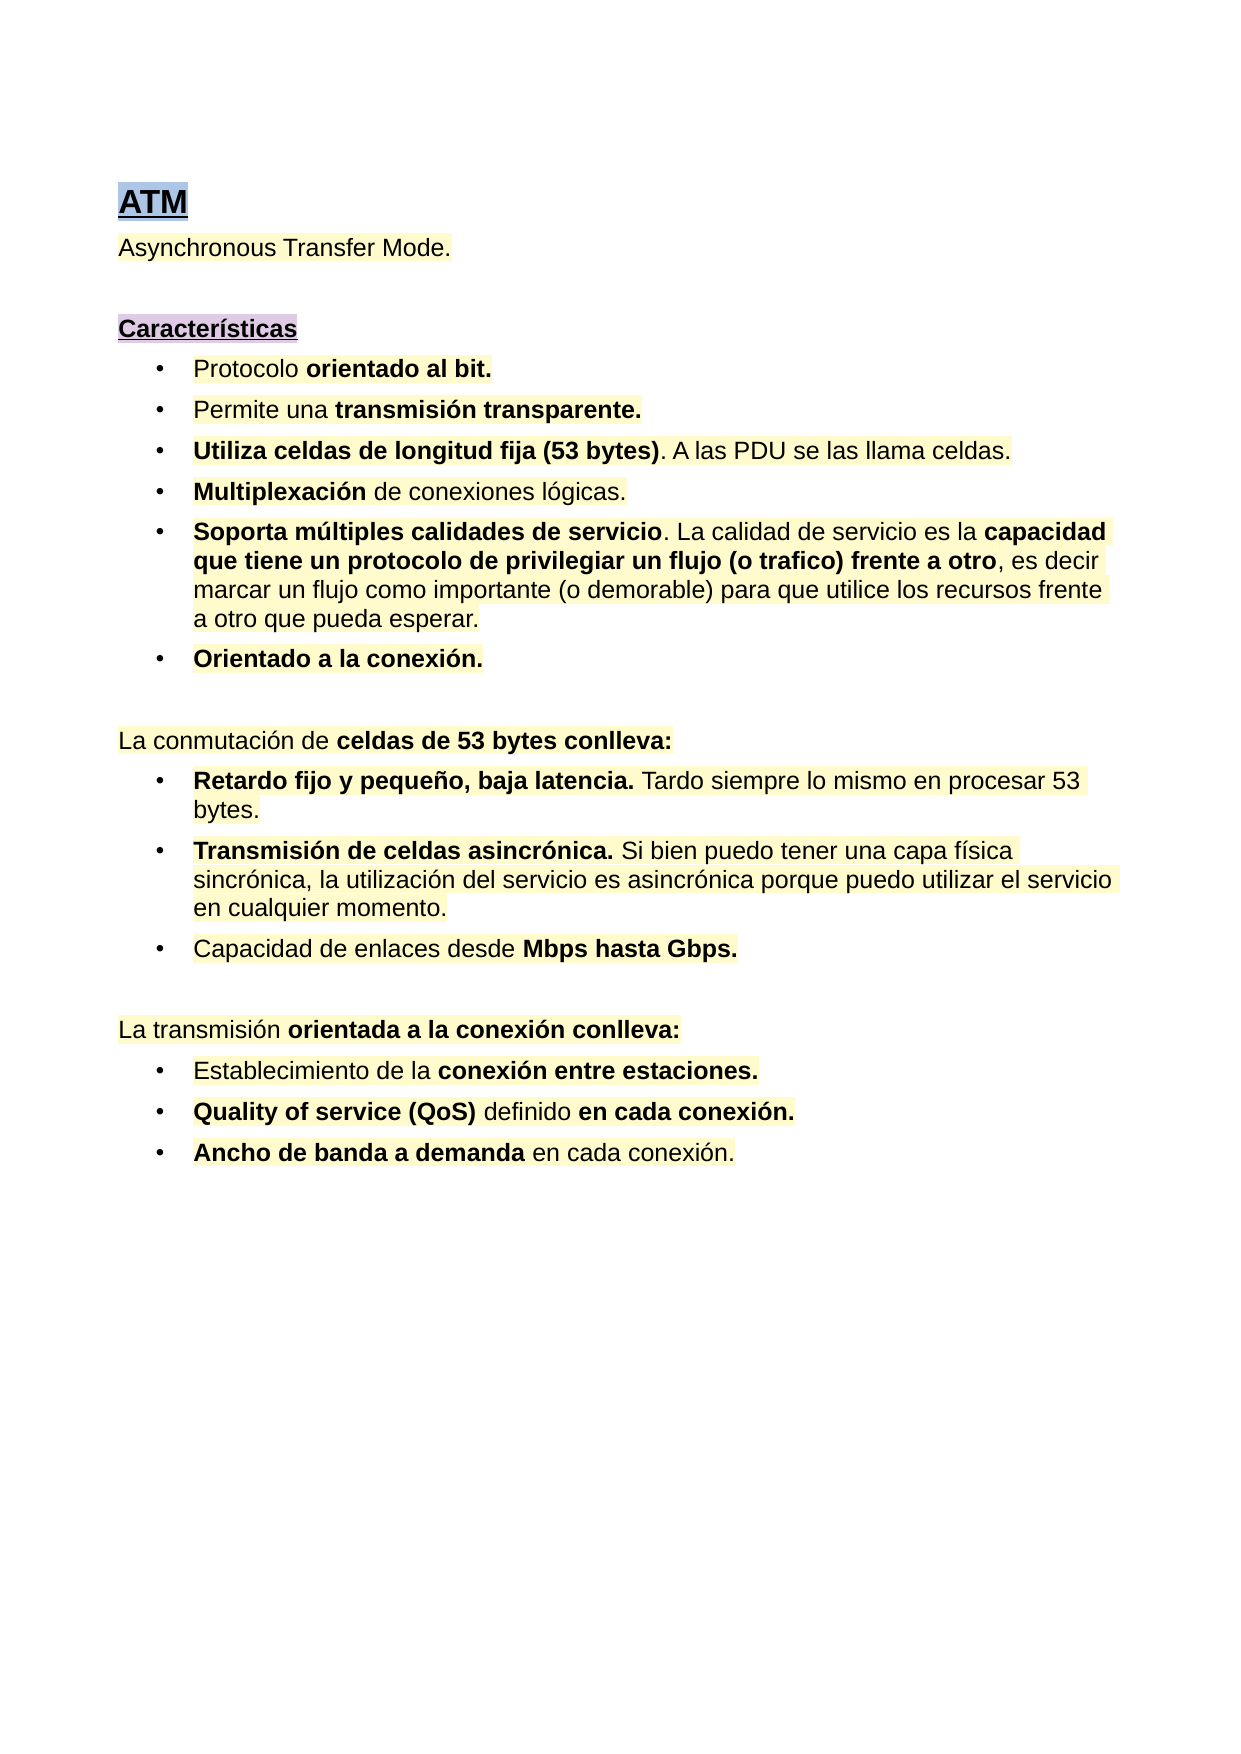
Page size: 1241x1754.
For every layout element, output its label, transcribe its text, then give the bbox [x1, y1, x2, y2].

list Soporta múltiples calidades de servicio. La calidad de servicio es la capacidad que tiene un protocolo de privilegiar un flujo (o trafico) frente a otro, es decir marcar un flujo como importante (o demorable) para que utilice los recursos frente a otro que pueda esperar. [156, 517, 1122, 632]
text La transmisión orientada a la conexión conlleva: [118, 1015, 1122, 1044]
list Orientado a la conexión. [156, 644, 1122, 673]
list Multiplexación de conexiones lógicas. [156, 477, 1122, 506]
list Capacidad de enlaces desde Mbps hasta Gbps. [156, 934, 1122, 963]
list Quality of service (QoS) definido en cada conexión. [156, 1097, 1122, 1126]
text La conmutación de celdas de 53 bytes conlleva: [118, 726, 1122, 754]
list Retardo fijo y pequeño, baja latencia. Tardo siempre lo mismo en procesar 53 bytes. [156, 766, 1122, 824]
text ATM [118, 182, 1122, 221]
list Ancho de banda a demanda en cada conexión. [156, 1137, 1122, 1166]
list Transmisión de celdas asincrónica. Si bien puedo tener una capa física sincrónica, la utilización del servicio es asincrónica porque puedo utilizar el servicio en cualquier momento. [156, 836, 1122, 922]
list Establecimiento de la conexión entre estaciones. [156, 1056, 1122, 1085]
text Asynchronous Transfer Mode. [118, 233, 1122, 261]
list Permite una transmisión transparente. [156, 395, 1122, 424]
list Utiliza celdas de longitud fija (53 bytes). A las PDU se las llama celdas. [156, 436, 1122, 465]
list Protocolo orientado al bit. [156, 354, 1122, 383]
text Características [118, 314, 1122, 343]
